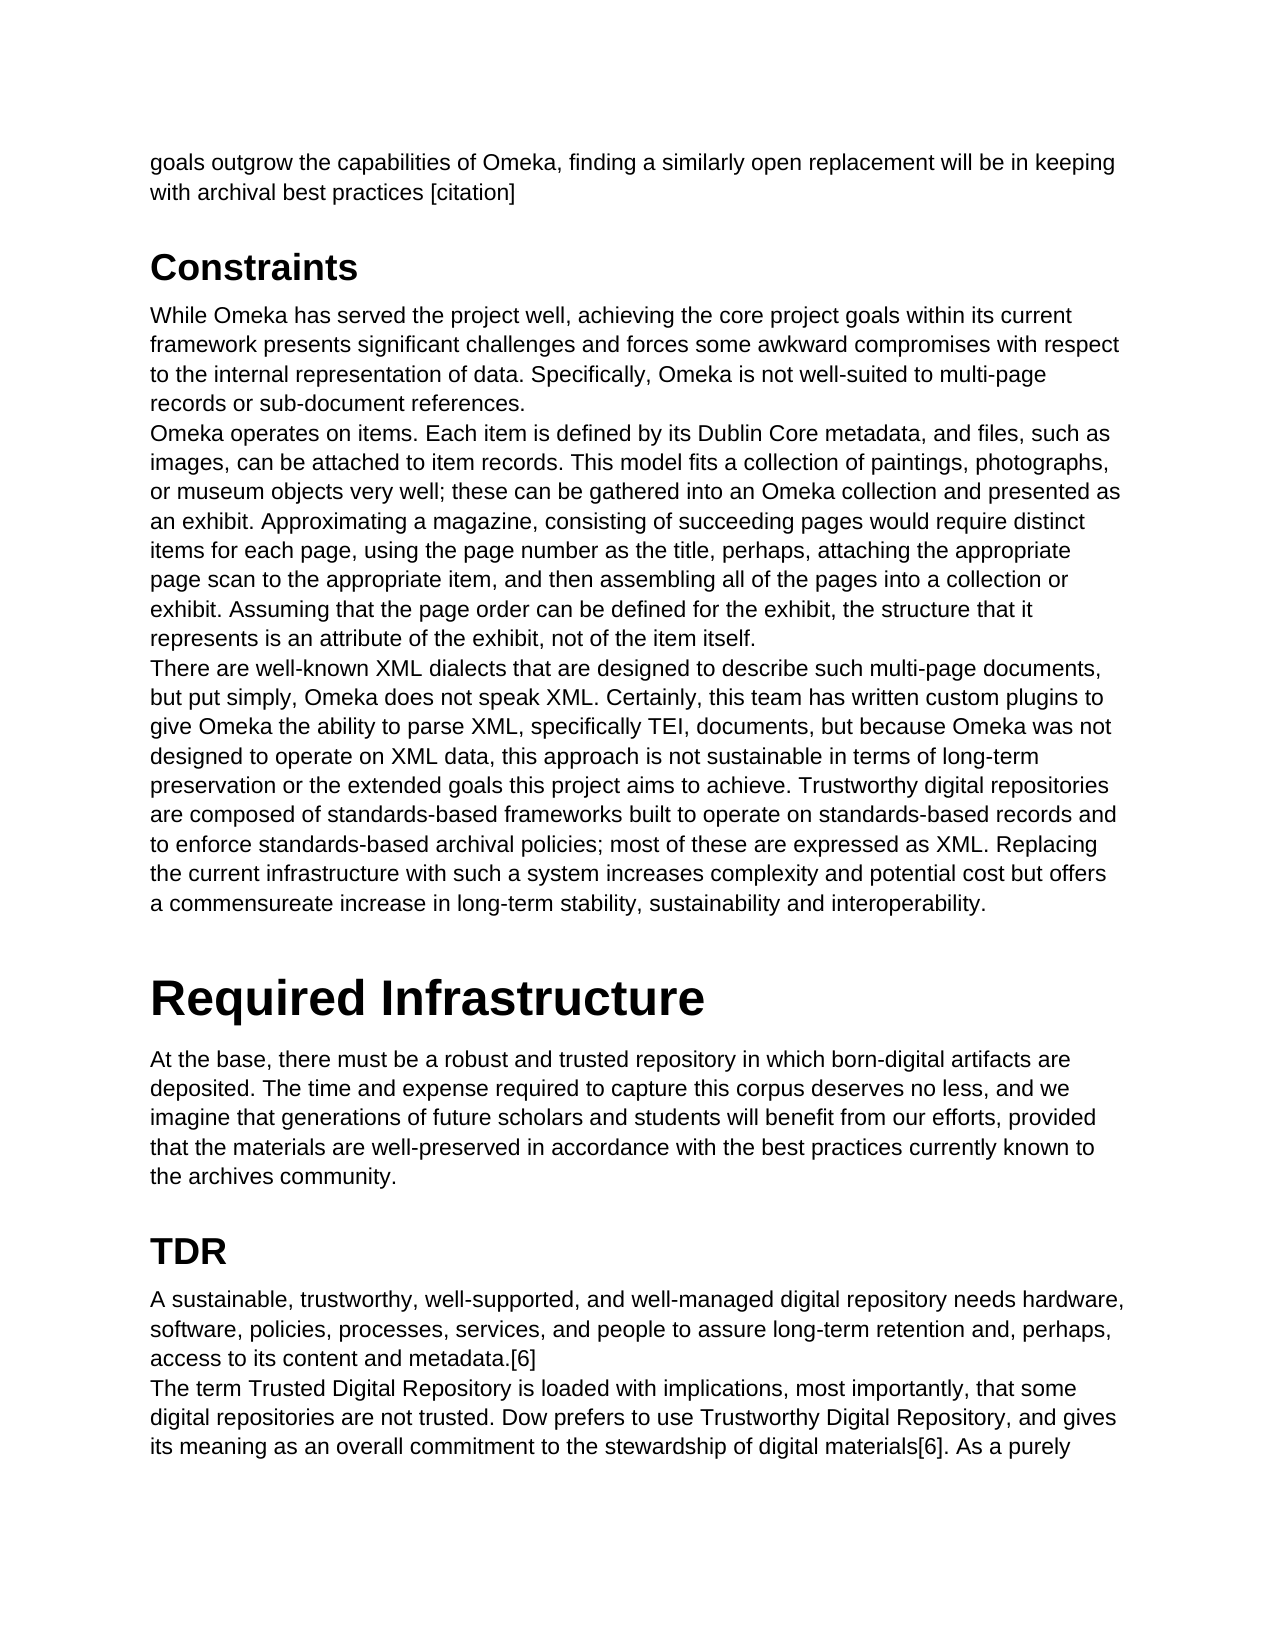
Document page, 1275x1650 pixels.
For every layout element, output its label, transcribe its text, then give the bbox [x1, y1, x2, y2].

subtitle TDR [150, 1231, 1125, 1272]
text The term Trusted Digital Repository is loaded with implications, most importantly, that some digital repositories are not trusted. Dow prefers to use Trustworthy Digital Repository, and gives its meaning as an overall commitment to the stewardship of digital materials[6]. As a purely [150, 1375, 1125, 1459]
subtitle Constraints [150, 246, 1125, 288]
subtitle Required Infrastructure [150, 969, 1125, 1025]
text There are well-known XML dialects that are designed to describe such multi-page documents, but put simply, Omeka does not speak XML. Certainly, this team has written custom plugins to give Omeka the ability to parse XML, specifically TEI, documents, but because Omeka was not designed to operate on XML data, this approach is not sustainable in terms of long-term preservation or the extended goals this project aims to achieve. Trustworthy digital repositories are composed of standards-based frameworks built to operate on standards-based records and to enforce standards-based archival policies; most of these are expressed as XML. Replacing the current infrastructure with such a system increases complexity and potential cost but offers a commensureate increase in long-term stability, sustainability and interoperability. [150, 655, 1125, 916]
text goals outgrow the capabilities of Omeka, finding a similarly open replacement will be in keeping with archival best practices [citation] [150, 150, 1125, 205]
text A sustainable, trustworthy, well-supported, and well-managed digital repository needs hardware, software, policies, processes, services, and people to assure long-term retention and, perhaps, access to its content and metadata.[6] [150, 1287, 1125, 1371]
text While Omeka has served the project well, achieving the core project goals within its current framework presents significant challenges and forces some awkward compromises with respect to the internal representation of data. Specifically, Omeka is not well-suited to multi-page records or sub-document references. [150, 303, 1125, 416]
text Omeka operates on items. Each item is defined by its Dublin Core metadata, and files, such as images, can be attached to item records. This model fits a collection of paintings, photographs, or museum objects very well; these can be gathered into an Omeka collection and presented as an exhibit. Approximating a magazine, consisting of succeeding pages would require distinct items for each page, using the page number as the title, perhaps, attaching the appropriate page scan to the appropriate item, and then assembling all of the pages into a collection or exhibit. Assuming that the page order can be defined for the exhibit, the structure that it represents is an attribute of the exhibit, not of the item itself. [150, 420, 1125, 651]
text At the base, there must be a robust and trusted repository in which born-digital artifacts are deposited. The time and expense required to capture this corpus deserves no less, and we imagine that generations of future scholars and students will benefit from our efforts, provided that the materials are well-preserved in accordance with the best practices currently known to the archives community. [150, 1046, 1125, 1189]
